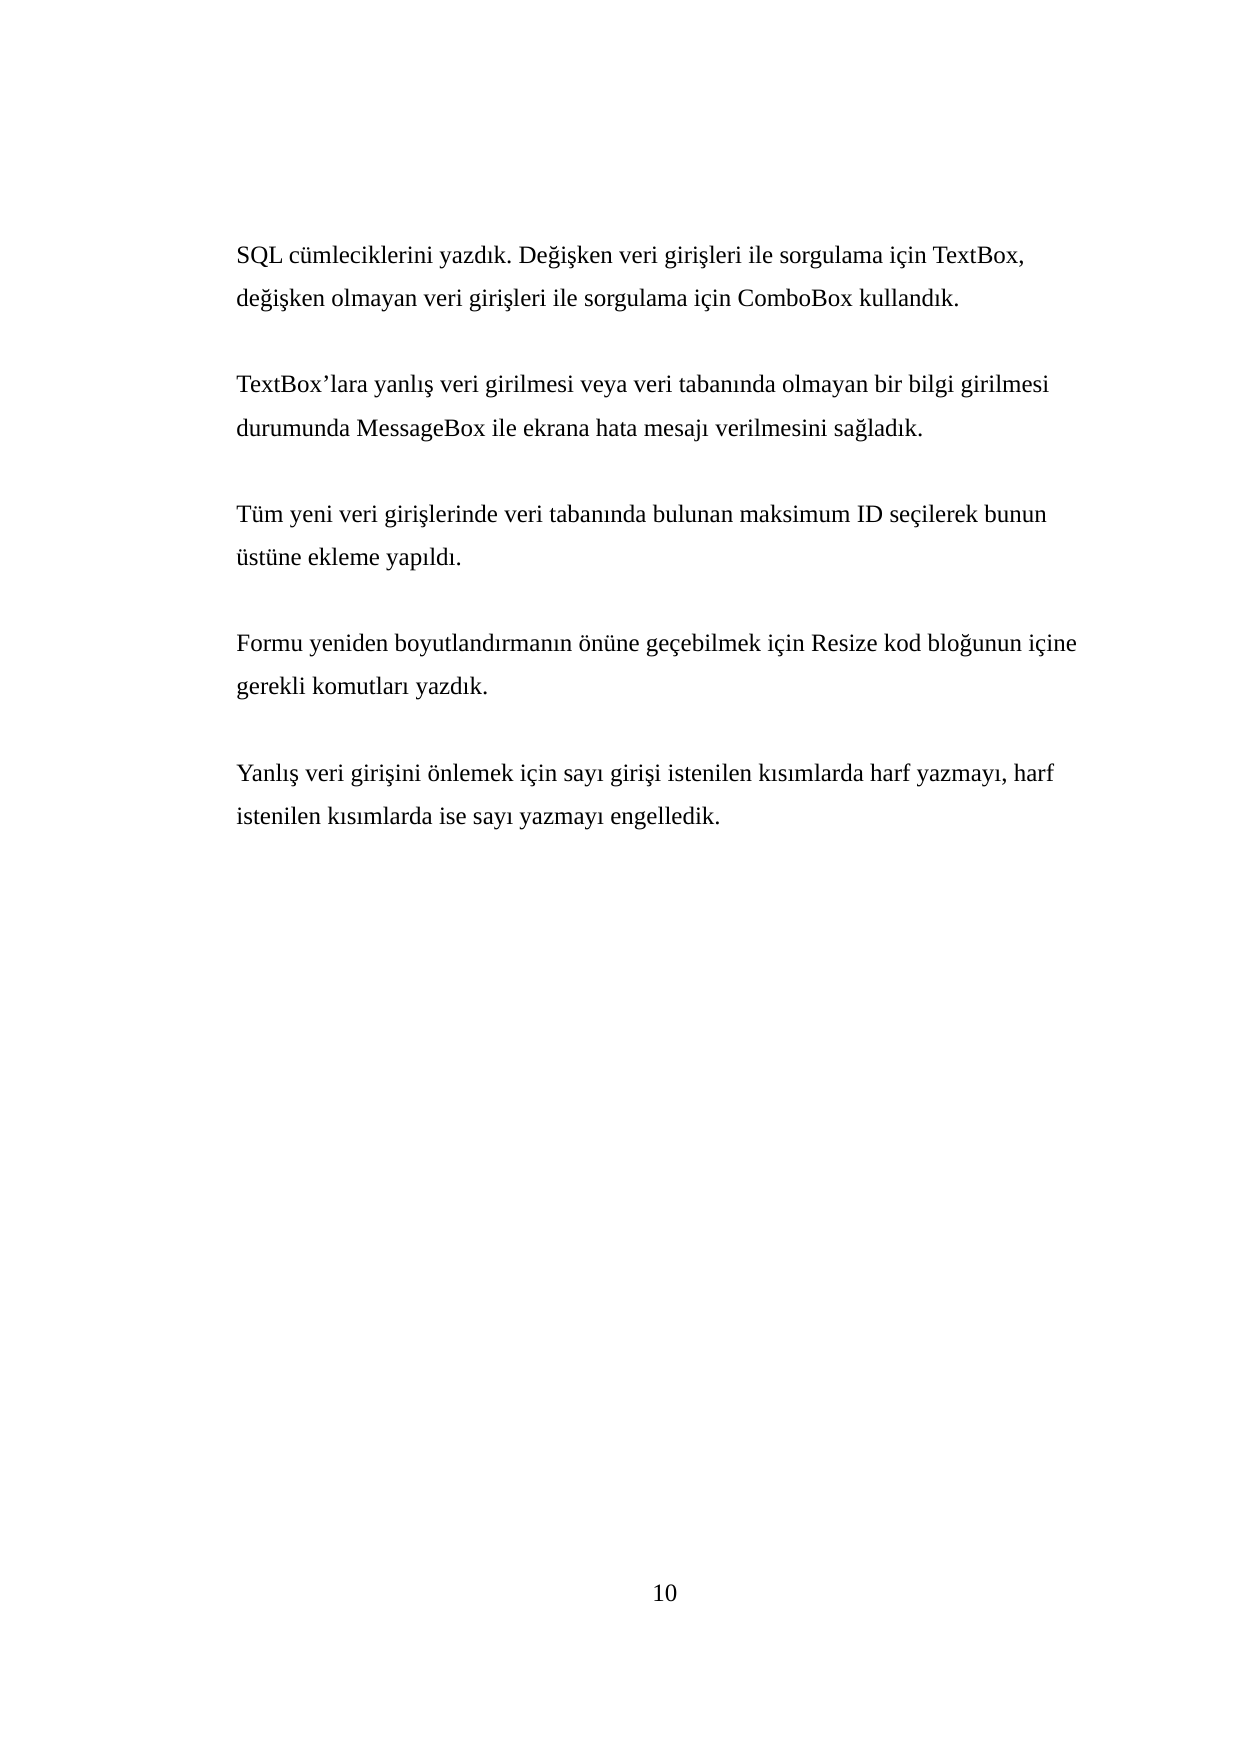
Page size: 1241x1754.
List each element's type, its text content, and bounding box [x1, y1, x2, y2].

text Formu yeniden boyutlandırmanın önüne geçebilmek için Resize kod bloğunun içine gerekli komutları yazdık. [236, 628, 1093, 700]
text TextBox’lara yanlış veri girilmesi veya veri tabanında olmayan bir bilgi girilmesi durumunda MessageBox ile ekrana hata mesajı verilmesini sağladık. [236, 369, 1093, 441]
text SQL cümleciklerini yazdık. Değişken veri girişleri ile sorgulama için TextBox, değişken olmayan veri girişleri ile sorgulama için ComboBox kullandık. [236, 240, 1093, 312]
text Tüm yeni veri girişlerinde veri tabanında bulunan maksimum ID seçilerek bunun üstüne ekleme yapıldı. [236, 499, 1093, 571]
text Yanlış veri girişini önlemek için sayı girişi istenilen kısımlarda harf yazmayı, harf istenilen kısımlarda ise sayı yazmayı engelledik. [236, 758, 1093, 829]
